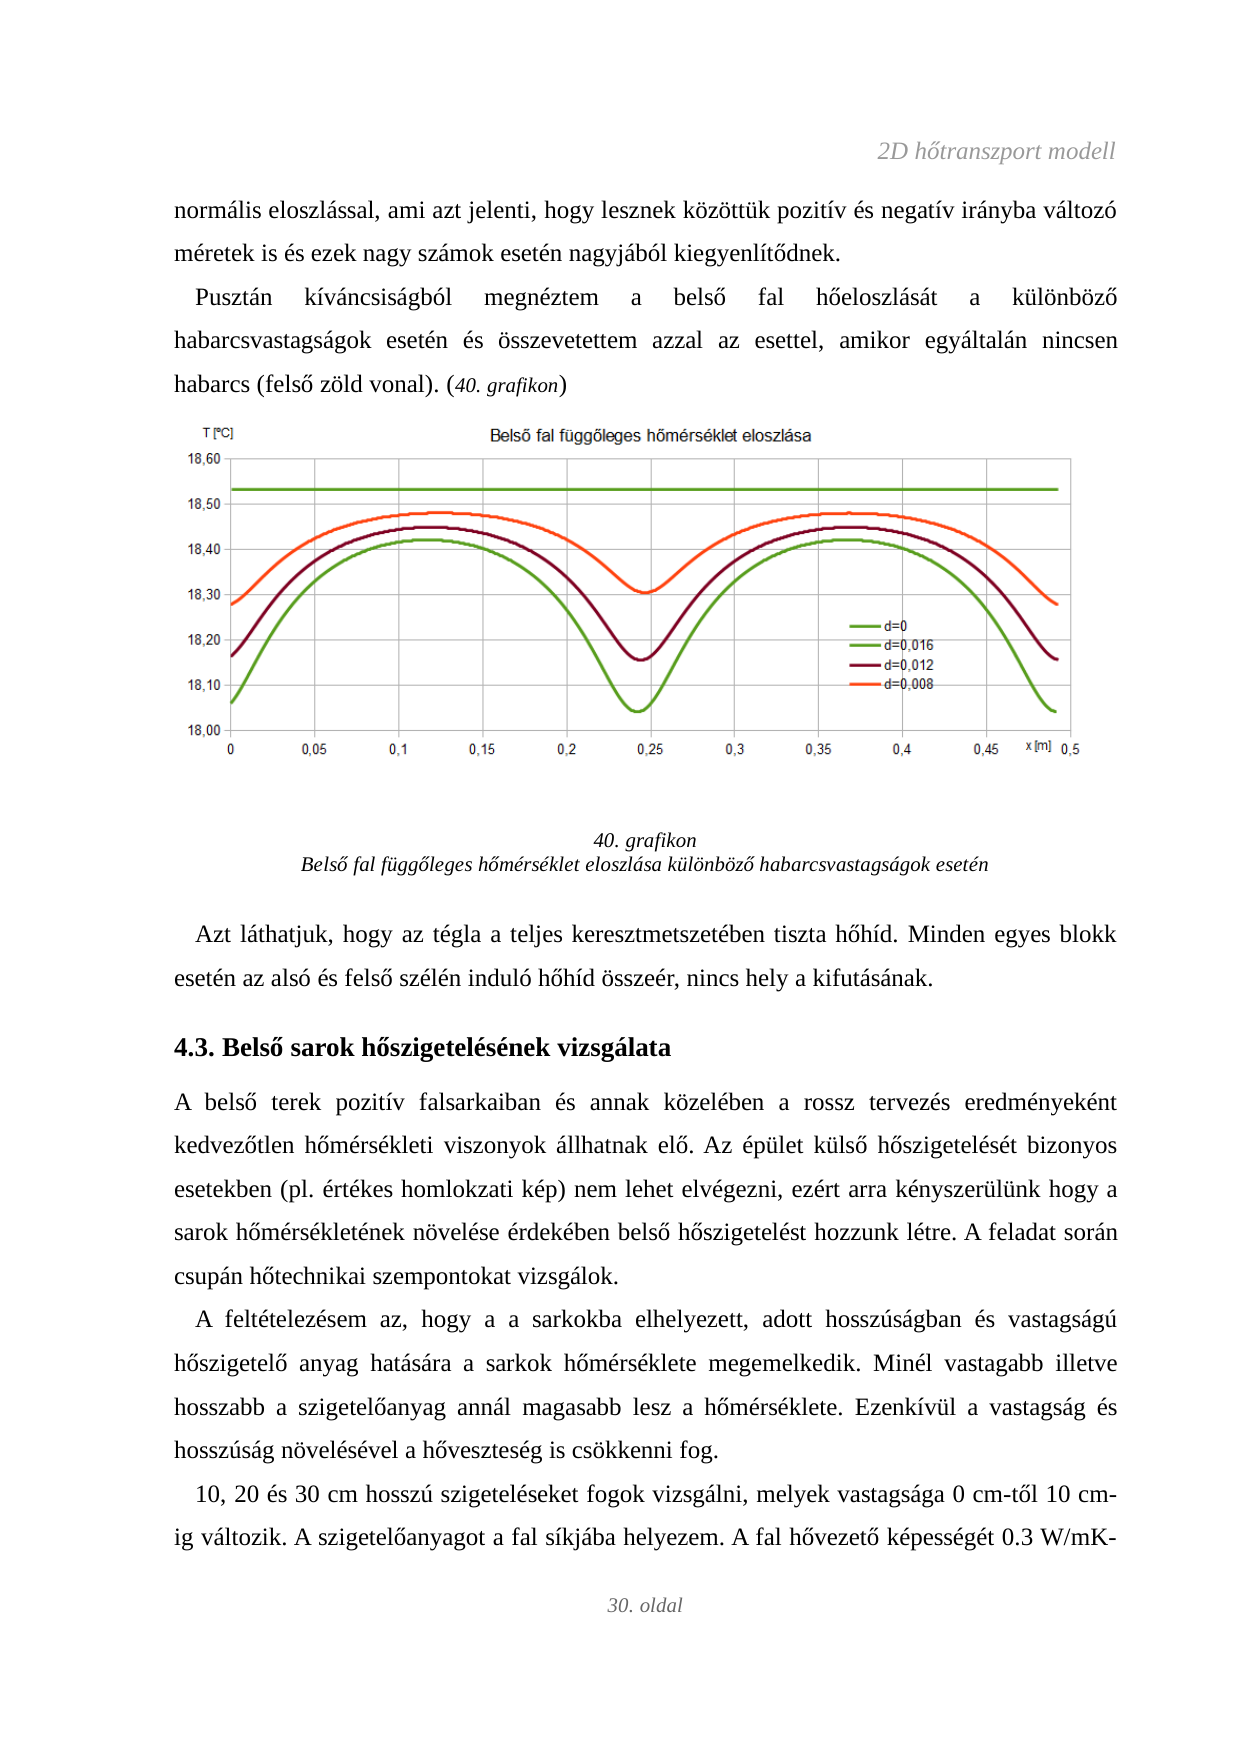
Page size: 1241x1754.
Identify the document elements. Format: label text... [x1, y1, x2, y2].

text Pusztán kíváncsiságból megnéztem a belső fal hőeloszlását a különböző habarcsvastagságok esetén és összevetettem azzal az esettel, amikor egyáltalán nincsen habarcs (felső zöld vonal). (40. grafikon) [174, 282, 1118, 398]
text Belső fal függőleges hőmérséklet eloszlása különböző habarcsvastagságok esetén [174, 851, 1118, 876]
text A feltételezésem az, hogy a a sarkokba elhelyezett, adott hosszúságban és vastagságú hőszigetelő anyag hatására a sarkok hőmérséklete megemelkedik. Minél vastagabb illetve hosszabb a szigetelőanyag annál magasabb lesz a hőmérséklete. Ezenkívül a vastagság és hosszúság növelésével a hőveszteség is csökkenni fog. [174, 1304, 1118, 1464]
text Azt láthatjuk, hogy az tégla a teljes keresztmetszetében tiszta hőhíd. Minden egyes blokk esetén az alsó és felső szélén induló hőhíd összeér, nincs hely a kifutásának. [174, 919, 1118, 992]
text 40. grafikon [174, 827, 1118, 851]
subtitle Belső sarok hőszigetelésének vizsgálata [174, 1032, 1118, 1063]
picture [187, 412, 1105, 770]
text normális eloszlással, ami azt jelenti, hogy lesznek közöttük pozitív és negatív irányba változó méretek is és ezek nagy számok esetén nagyjából kiegyenlítődnek. [174, 194, 1118, 267]
text 10, 20 és 30 cm hosszú szigeteléseket fogok vizsgálni, melyek vastagsága 0 cm-től 10 cm-ig változik. A szigetelőanyagot a fal síkjába helyezem. A fal hővezető képességét 0.3 W/mK- [174, 1478, 1118, 1551]
text A belső terek pozitív falsarkaiban és annak közelében a rossz tervezés eredményeként kedvezőtlen hőmérsékleti viszonyok állhatnak elő. Az épület külső hőszigetelését bizonyos esetekben (pl. értékes homlokzati kép) nem lehet elvégezni, ezért arra kényszerülünk hogy a sarok hőmérsékletének növelése érdekében belső hőszigetelést hozzunk létre. A feladat során csupán hőtechnikai szempontokat vizsgálok. [174, 1087, 1118, 1290]
